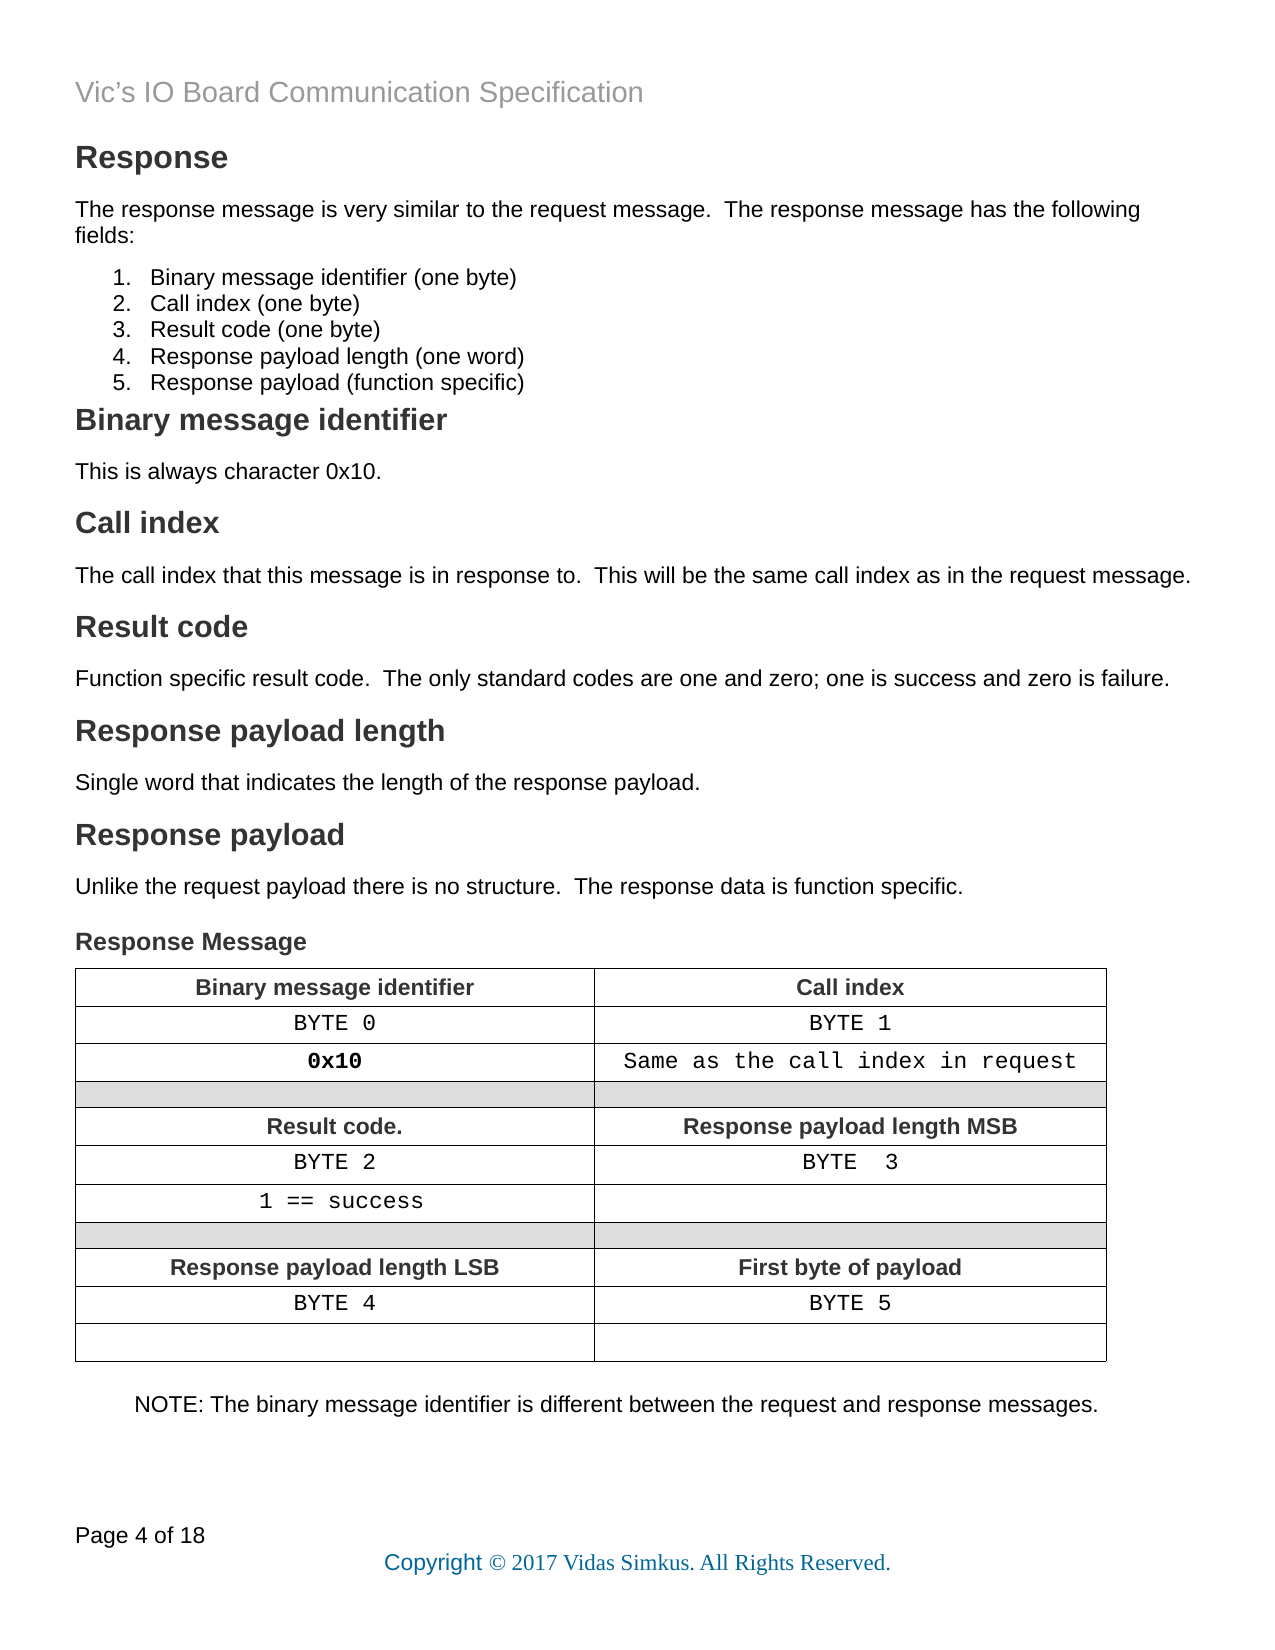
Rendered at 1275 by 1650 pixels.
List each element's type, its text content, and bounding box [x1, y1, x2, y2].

list Response payload (function specific) [112, 369, 1200, 395]
text Response Message [75, 927, 1200, 955]
table_cell BYTE 2 [76, 1146, 594, 1184]
subtitle Response payload length [75, 713, 1200, 748]
table_cell Same as the call index in request [595, 1044, 1106, 1081]
table_cell BYTE 1 [595, 1007, 1106, 1043]
table_cell Response payload length LSB [76, 1249, 594, 1286]
subtitle Binary message identifier [75, 401, 1200, 437]
table_header [595, 1223, 1106, 1248]
table_cell First byte of payload [595, 1249, 1106, 1286]
text This is always character 0x10. [75, 458, 1200, 484]
table_cell BYTE 3 [595, 1146, 1106, 1184]
table_cell [595, 1324, 1106, 1361]
subtitle Response payload [75, 816, 1200, 852]
subtitle Call index [75, 505, 1200, 541]
table_cell BYTE 4 [76, 1287, 594, 1323]
table_header [595, 1082, 1106, 1107]
table_cell 0x10 [76, 1044, 594, 1081]
table_cell [76, 1324, 594, 1361]
list Binary message identifier (one byte) [112, 264, 1200, 290]
table_header Binary message identifier [76, 969, 594, 1006]
text Function specific result code. The only standard codes are one and zero; one is success and zero is failure. [75, 665, 1200, 692]
subtitle Result code [75, 609, 1200, 644]
text Unlike the request payload there is no structure. The response data is function specific. [75, 873, 1200, 899]
text NOTE: The binary message identifier is different between the request and response messages. [134, 1391, 1141, 1417]
table_cell BYTE 0 [76, 1007, 594, 1043]
text Single word that indicates the length of the response payload. [75, 769, 1200, 795]
text The call index that this message is in response to. This will be the same call index as in the request message. [75, 562, 1200, 588]
table_cell Result code. [76, 1108, 594, 1145]
table_header [76, 1082, 594, 1107]
list Call index (one byte) [112, 290, 1200, 316]
text The response message is very similar to the request message. The response message has the following fields: [75, 196, 1200, 249]
subtitle Response [75, 138, 1200, 175]
picture [489, 1555, 504, 1570]
table_header [76, 1223, 594, 1248]
list Result code (one byte) [112, 316, 1200, 343]
table_header Call index [595, 969, 1106, 1006]
table_cell [595, 1185, 1106, 1222]
table_cell Response payload length MSB [595, 1108, 1106, 1145]
table_cell BYTE 5 [595, 1287, 1106, 1323]
list Response payload length (one word) [112, 343, 1200, 369]
table_cell 1 == success [76, 1185, 594, 1222]
